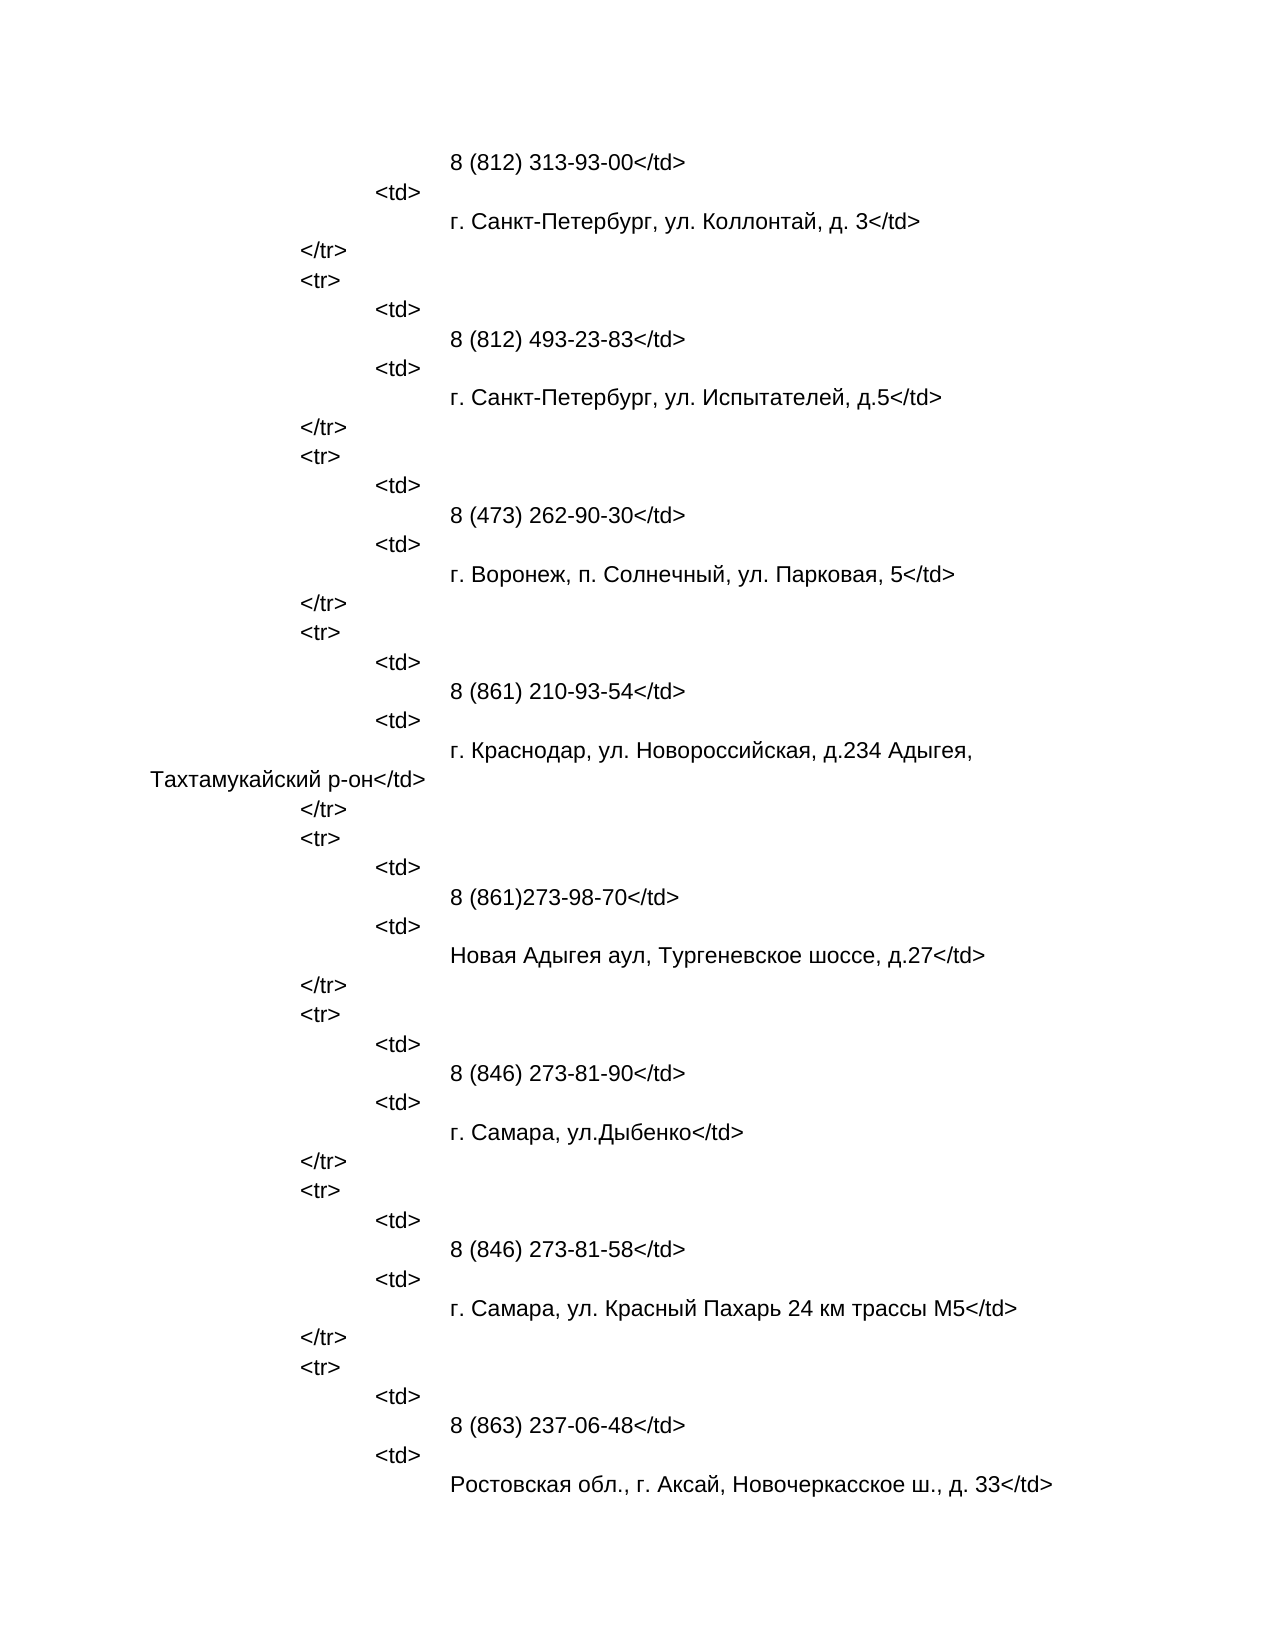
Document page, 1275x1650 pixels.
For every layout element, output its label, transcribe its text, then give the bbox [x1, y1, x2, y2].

text <tr> [150, 620, 1125, 646]
text </tr> [150, 1325, 1125, 1351]
text <tr> [150, 1178, 1125, 1204]
text <tr> [150, 1354, 1125, 1380]
text 8 (812) 493-23-83</td> [150, 326, 1125, 352]
text <td> [150, 1384, 1125, 1409]
text г. Самара, ул. Красный Пахарь 24 км трассы М5</td> [150, 1296, 1125, 1321]
text 8 (812) 313-93-00</td> [150, 150, 1125, 176]
text <td> [150, 1090, 1125, 1116]
text </tr> [150, 796, 1125, 822]
text <td> [150, 1031, 1125, 1057]
text <td> [150, 708, 1125, 734]
text <td> [150, 1207, 1125, 1233]
text г. Краснодар, ул. Новороссийская, д.234 Адыгея, Тахтамукайский р-он</td> [150, 737, 1125, 792]
text г. Самара, ул.Дыбенко</td> [150, 1119, 1125, 1145]
text <tr> [150, 267, 1125, 293]
text <td> [150, 356, 1125, 381]
text <tr> [150, 444, 1125, 469]
text 8 (861) 210-93-54</td> [150, 679, 1125, 704]
text <td> [150, 1442, 1125, 1468]
text <td> [150, 649, 1125, 675]
text г. Воронеж, п. Солнечный, ул. Парковая, 5</td> [150, 561, 1125, 587]
text <tr> [150, 826, 1125, 851]
text 8 (846) 273-81-58</td> [150, 1237, 1125, 1262]
text <td> [150, 1266, 1125, 1292]
text </tr> [150, 1149, 1125, 1174]
text <td> [150, 473, 1125, 499]
text 8 (863) 237-06-48</td> [150, 1413, 1125, 1439]
text 8 (473) 262-90-30</td> [150, 502, 1125, 528]
text </tr> [150, 414, 1125, 440]
text <td> [150, 855, 1125, 881]
text <td> [150, 914, 1125, 939]
text Ростовская обл., г. Аксай, Новочеркасское ш., д. 33</td> [150, 1472, 1125, 1497]
text <td> [150, 179, 1125, 205]
text <td> [150, 297, 1125, 322]
text Новая Адыгея аул, Тургеневское шоссе, д.27</td> [150, 943, 1125, 969]
text г. Санкт-Петербург, ул. Коллонтай, д. 3</td> [150, 209, 1125, 234]
text </tr> [150, 972, 1125, 998]
text 8 (846) 273-81-90</td> [150, 1061, 1125, 1086]
text г. Санкт-Петербург, ул. Испытателей, д.5</td> [150, 385, 1125, 411]
text <tr> [150, 1002, 1125, 1027]
text </tr> [150, 591, 1125, 616]
text 8 (861)273-98-70</td> [150, 884, 1125, 910]
text <td> [150, 532, 1125, 557]
text </tr> [150, 238, 1125, 264]
